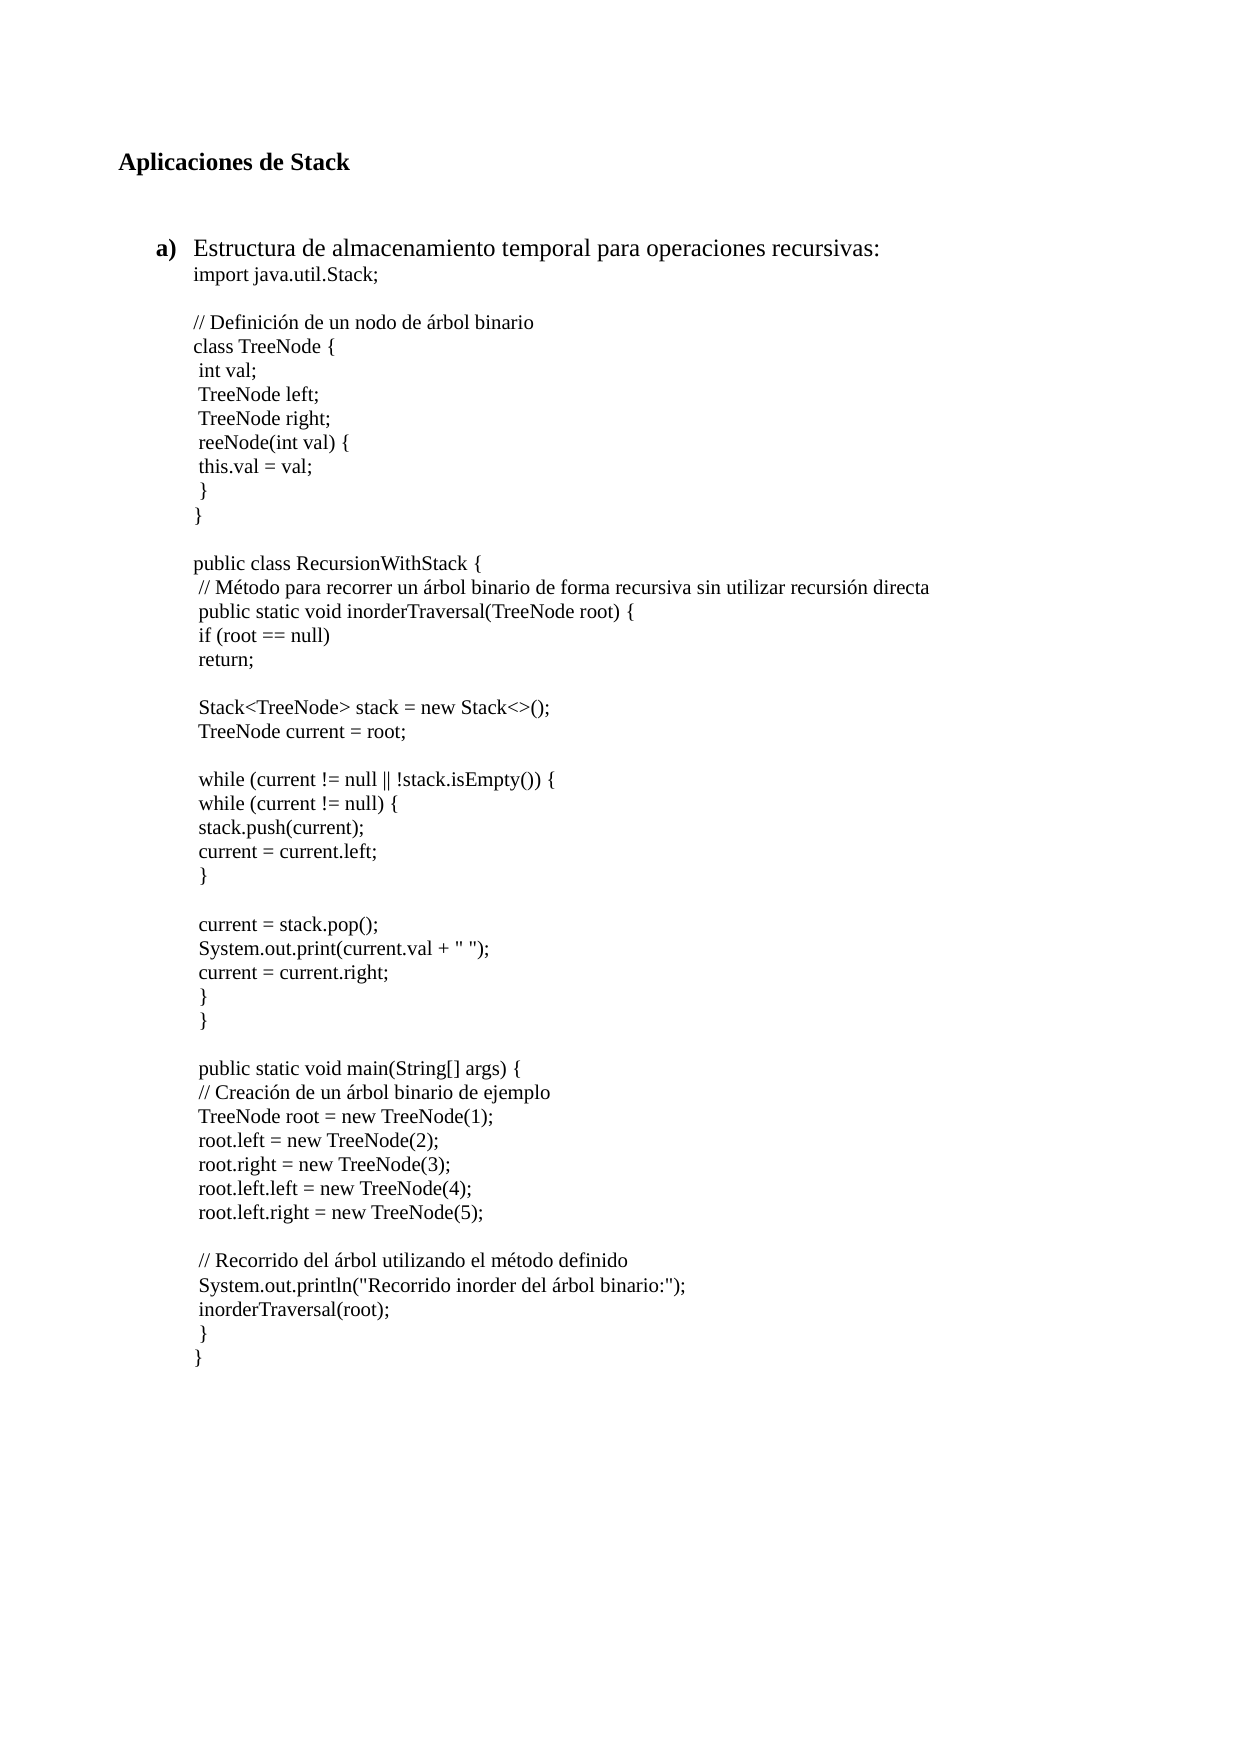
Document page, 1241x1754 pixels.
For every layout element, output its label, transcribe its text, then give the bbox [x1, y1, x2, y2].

list Estructura de almacenamiento temporal para operaciones recursivas: import java.util.Stack; // Definición de un nodo de árbol binario class TreeNode { int val; TreeNode left; TreeNode right; reeNode(int val) { this.val = val; } } public class RecursionWithStack { // Método para recorrer un árbol binario de forma recursiva sin utilizar recursión directa public static void inorderTraversal(TreeNode root) { if (root == null) return; Stack<TreeNode> stack = new Stack<>(); TreeNode current = root; while (current != null || !stack.isEmpty()) { while (current != null) { stack.push(current); current = current.left; } current = stack.pop(); System.out.print(current.val + " "); current = current.right; } } public static void main(String[] args) { // Creación de un árbol binario de ejemplo TreeNode root = new TreeNode(1); root.left = new TreeNode(2); root.right = new TreeNode(3); root.left.left = new TreeNode(4); root.left.right = new TreeNode(5); // Recorrido del árbol utilizando el método definido System.out.println("Recorrido inorder del árbol binario:"); inorderTraversal(root); } } [156, 233, 1122, 1397]
text Aplicaciones de Stack [118, 147, 1122, 176]
